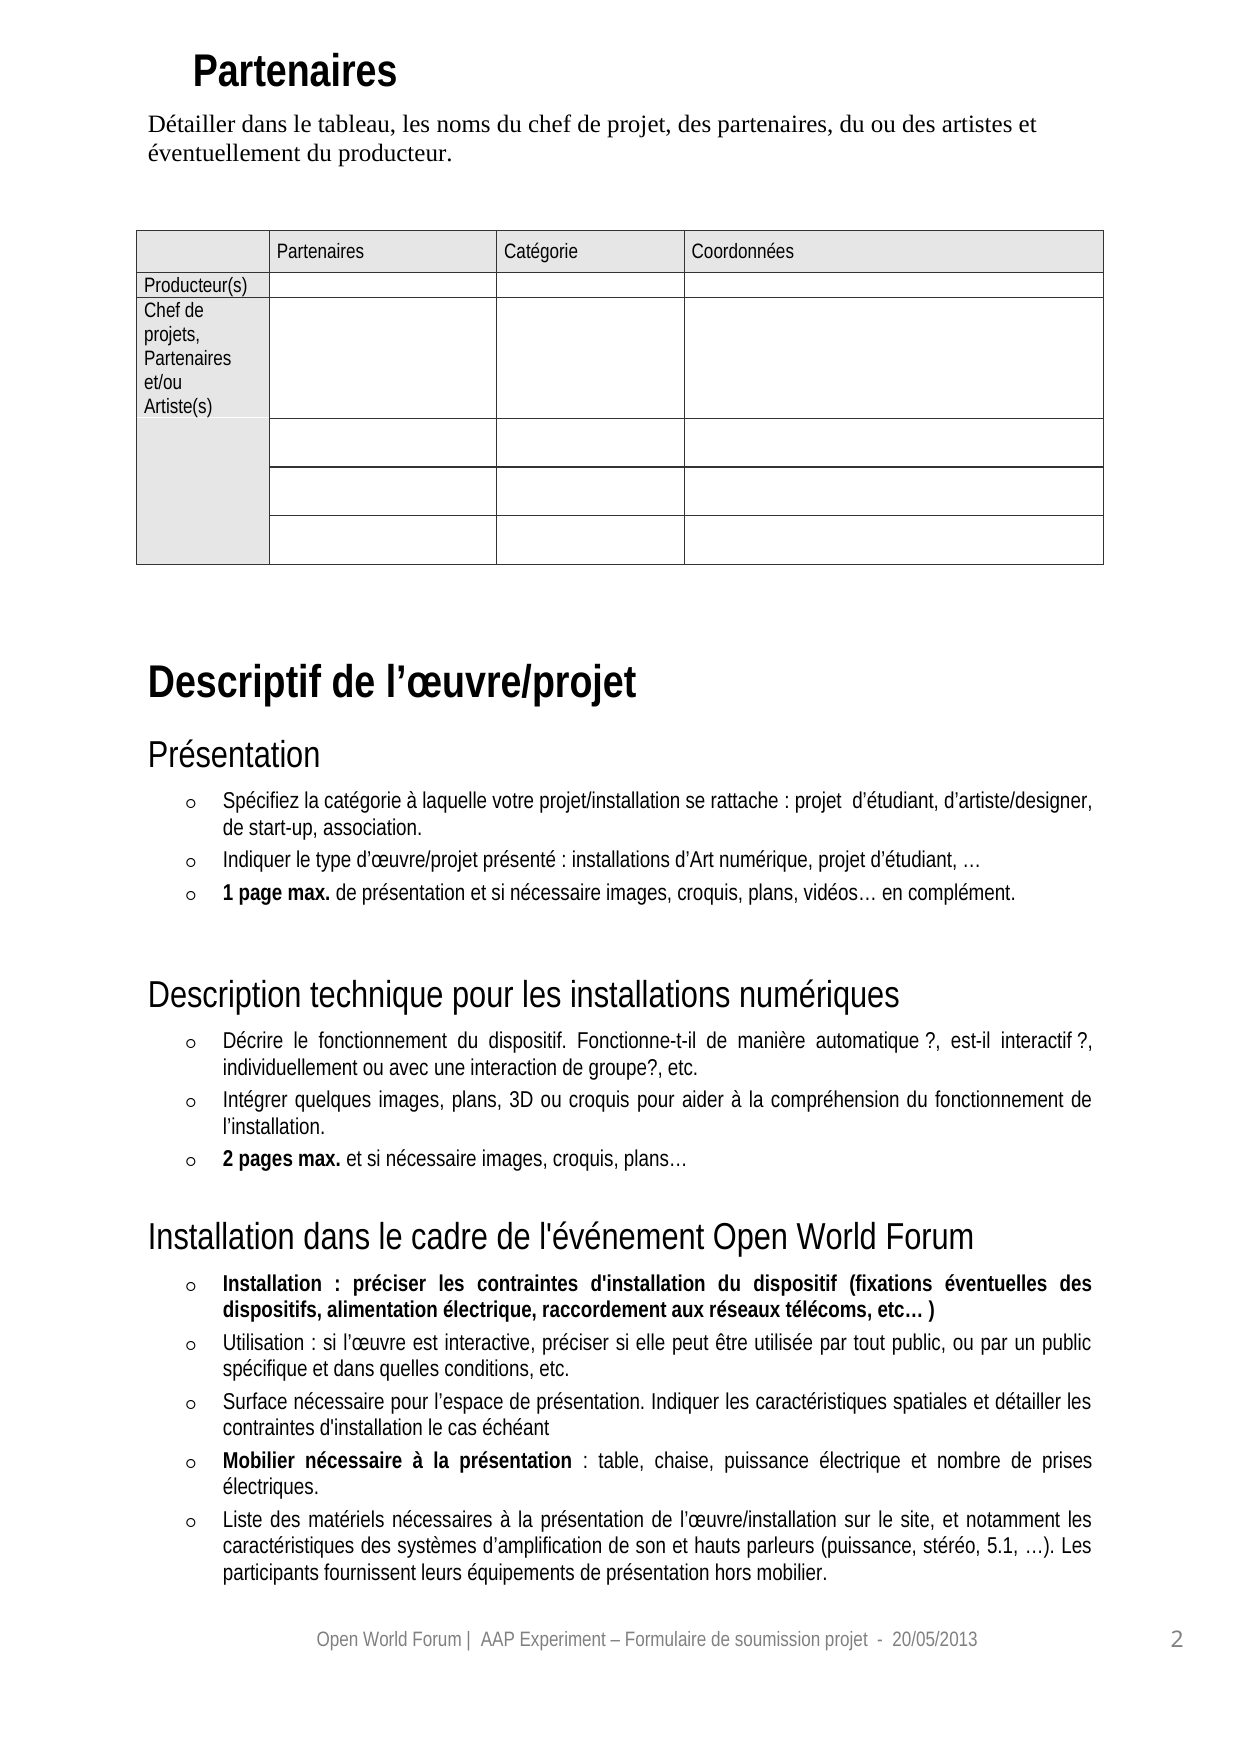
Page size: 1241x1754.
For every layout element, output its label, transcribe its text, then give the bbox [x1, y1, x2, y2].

table_cell [137, 418, 269, 466]
subtitle Partenaires [148, 44, 1092, 96]
table_cell [137, 466, 269, 515]
table_cell [270, 516, 496, 564]
table_cell [685, 516, 1103, 564]
subtitle Description technique pour les installations numériques [148, 972, 1092, 1015]
table_header Coordonnées [685, 231, 1103, 272]
list Intégrer quelques images, plans, 3D ou croquis pour aider à la compréhension du fonctionnement de l’installation. [185, 1086, 1092, 1139]
list Indiquer le type d’œuvre/projet présenté : installations d’Art numérique, projet d’étudiant, … [185, 846, 1092, 873]
list Utilisation : si l’œuvre est interactive, préciser si elle peut être utilisée par tout public, ou par un public spécifique et dans quelles conditions, etc. [185, 1329, 1092, 1382]
list Liste des matériels nécessaires à la présentation de l’œuvre/installation sur le site, et notamment les caractéristiques des systèmes d’amplification de son et hauts parleurs (puissance, stéréo, 5.1, …). Les participants fournissent leurs équipements de présentation hors mobilier. [185, 1506, 1092, 1585]
list 1 page max. de présentation et si nécessaire images, croquis, plans, vidéos… en complément. [185, 879, 1092, 905]
list Surface nécessaire pour l’espace de présentation. Indiquer les caractéristiques spatiales et détailler les contraintes d'installation le cas échéant [185, 1388, 1092, 1441]
table_cell [497, 468, 684, 515]
table_cell [270, 419, 496, 466]
text Détailler dans le tableau, les noms du chef de projet, des partenaires, du ou des artistes et éventuellement du producteur. [148, 109, 1092, 166]
table_cell [685, 273, 1103, 297]
list 2 pages max. et si nécessaire images, croquis, plans… [185, 1145, 1092, 1172]
table_cell [685, 298, 1103, 417]
table_cell [685, 468, 1103, 515]
table_cell [685, 419, 1103, 466]
list Spécifiez la catégorie à laquelle votre projet/installation se rattache : projet d’étudiant, d’artiste/designer, de start-up, association. [185, 787, 1092, 840]
table_cell [497, 273, 684, 297]
list Décrire le fonctionnement du dispositif. Fonctionne-t-il de manière automatique ?, est-il interactif ?, individuellement ou avec une interaction de groupe?, etc. [185, 1027, 1092, 1080]
table_cell [497, 298, 684, 417]
table_cell [137, 515, 269, 564]
table_header Partenaires [270, 231, 496, 272]
table_cell Producteur(s) [137, 273, 269, 297]
table_cell [497, 419, 684, 466]
table_cell [270, 468, 496, 515]
table_cell [270, 298, 496, 417]
table_cell [270, 273, 496, 297]
subtitle Descriptif de l’œuvre/projet [148, 654, 1092, 707]
table_header [137, 231, 269, 272]
list Mobilier nécessaire à la présentation : table, chaise, puissance électrique et nombre de prises électriques. [185, 1447, 1092, 1499]
subtitle Présentation [148, 732, 1092, 775]
table_cell Chef de projets, Partenaires et/ou Artiste(s) [137, 298, 269, 417]
list Installation : préciser les contraintes d'installation du dispositif (fixations éventuelles des dispositifs, alimentation électrique, raccordement aux réseaux télécoms, etc… ) [185, 1270, 1092, 1323]
table_cell [497, 516, 684, 564]
subtitle Installation dans le cadre de l'événement Open World Forum [148, 1214, 1092, 1257]
table_header Catégorie [497, 231, 684, 272]
